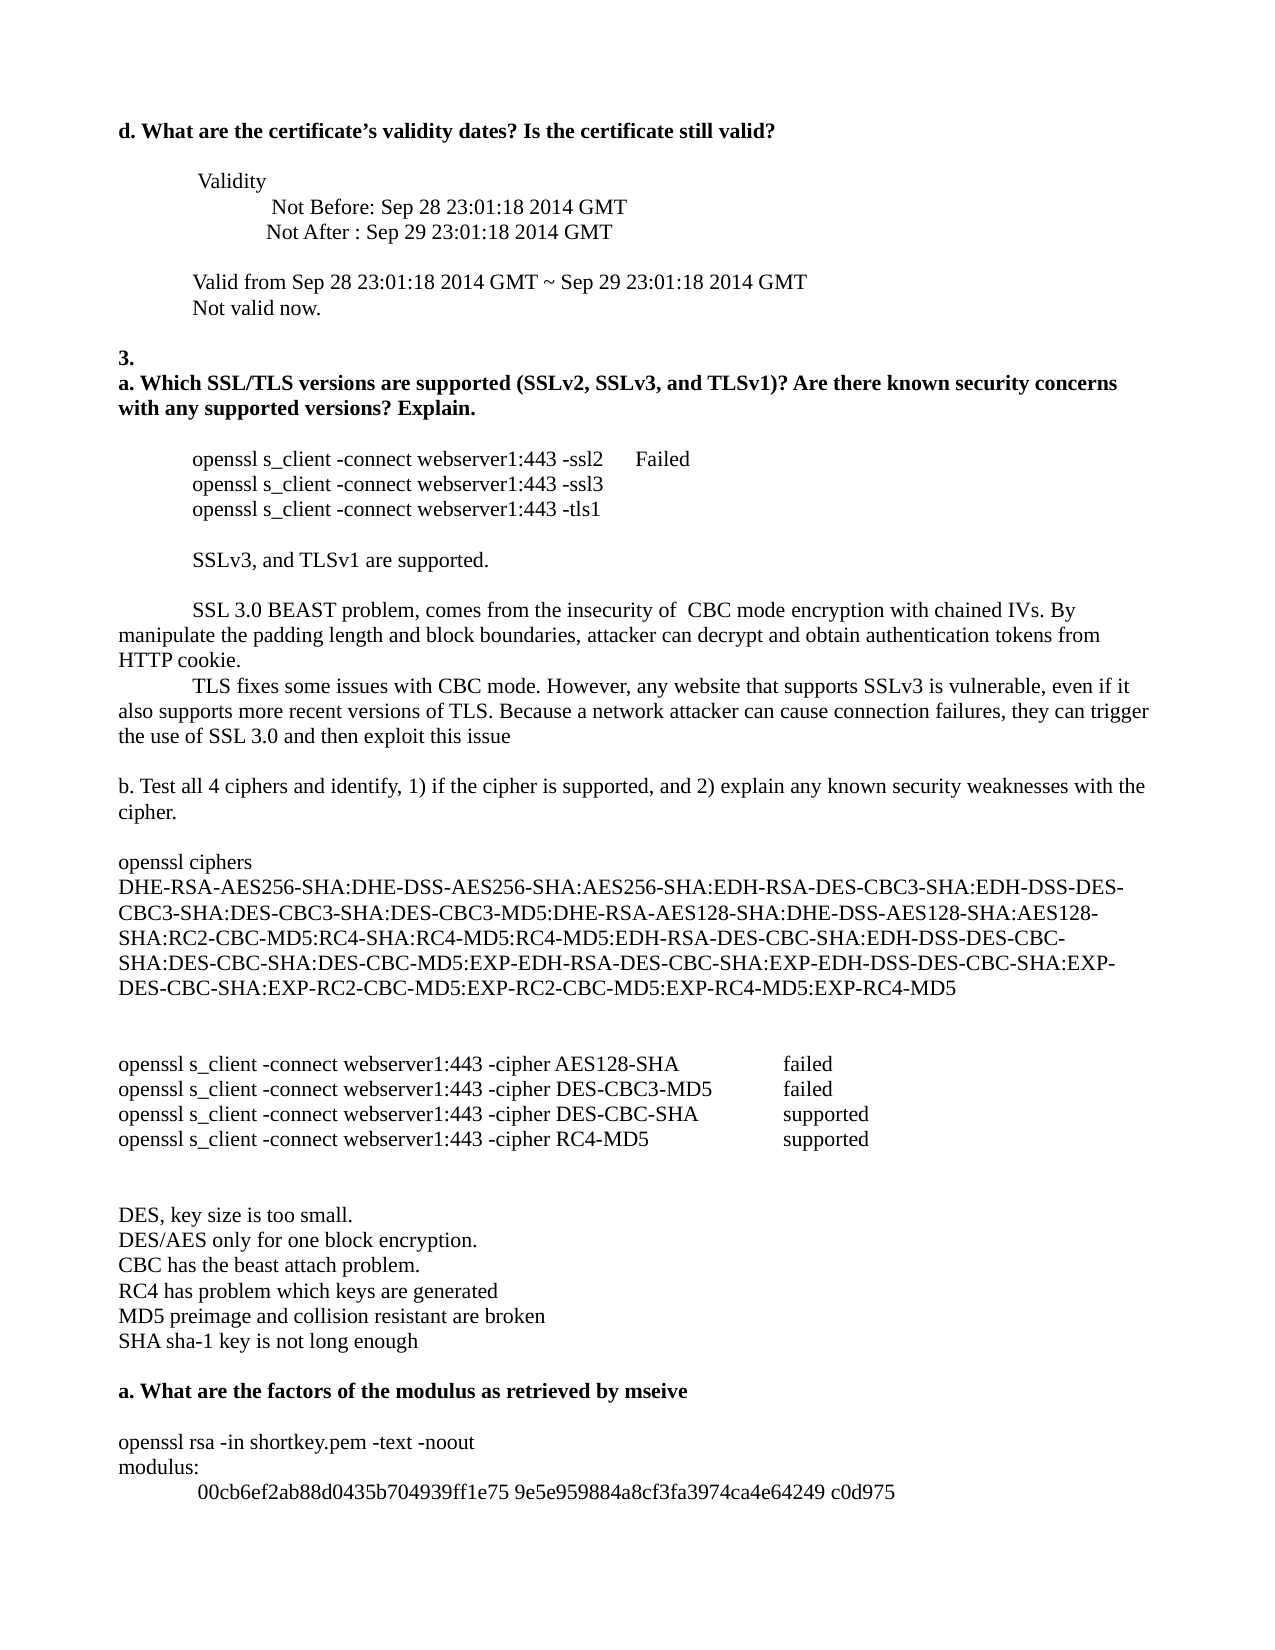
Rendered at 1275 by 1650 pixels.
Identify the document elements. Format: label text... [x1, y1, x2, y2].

text a. Which SSL/TLS versions are supported (SSLv2, SSLv3, and TLSv1)? Are there known security concerns with any supported versions? Explain. [118, 370, 1157, 421]
text TLS fixes some issues with CBC mode. However, any website that supports SSLv3 is vulnerable, even if it also supports more recent versions of TLS. Because a network attacker can cause connection failures, they can trigger the use of SSL 3.0 and then exploit this issue [118, 673, 1157, 748]
text SSLv3, and TLSv1 are supported. [118, 547, 1157, 572]
text Valid from Sep 28 23:01:18 2014 GMT ~ Sep 29 23:01:18 2014 GMT [118, 269, 1157, 294]
text openssl s_client -connect webserver1:443 -cipher AES128-SHA failed [118, 1051, 1157, 1076]
text MD5 preimage and collision resistant are broken [118, 1303, 1157, 1328]
text CBC has the beast attach problem. [118, 1252, 1157, 1278]
text openssl s_client -connect webserver1:443 -ssl2 Failed [118, 446, 1157, 471]
text d. What are the certificate’s validity dates? Is the certificate still valid? [118, 118, 1157, 143]
text Not Before: Sep 28 23:01:18 2014 GMT [118, 194, 1157, 219]
text Not After : Sep 29 23:01:18 2014 GMT [118, 219, 1157, 244]
text DES, key size is too small. [118, 1202, 1157, 1227]
text openssl s_client -connect webserver1:443 -cipher DES-CBC-SHA supported [118, 1101, 1157, 1126]
text b. Test all 4 ciphers and identify, 1) if the cipher is supported, and 2) explain any known security weaknesses with the cipher. [118, 773, 1157, 824]
text SHA sha-1 key is not long enough [118, 1328, 1157, 1353]
text openssl s_client -connect webserver1:443 -ssl3 [118, 471, 1157, 496]
text Validity [118, 168, 1157, 194]
text DES/AES only for one block encryption. [118, 1227, 1157, 1252]
text 3. [118, 345, 1157, 370]
text 00cb6ef2ab88d0435b704939ff1e75 9e5e959884a8cf3fa3974ca4e64249 c0d975 [118, 1479, 1157, 1504]
text openssl s_client -connect webserver1:443 -cipher DES-CBC3-MD5 failed [118, 1076, 1157, 1101]
text openssl ciphers [118, 849, 1157, 874]
text openssl s_client -connect webserver1:443 -tls1 [118, 496, 1157, 521]
text DHE-RSA-AES256-SHA:DHE-DSS-AES256-SHA:AES256-SHA:EDH-RSA-DES-CBC3-SHA:EDH-DSS-DES-CBC3-SHA:DES-CBC3-SHA:DES-CBC3-MD5:DHE-RSA-AES128-SHA:DHE-DSS-AES128-SHA:AES128-SHA:RC2-CBC-MD5:RC4-SHA:RC4-MD5:RC4-MD5:EDH-RSA-DES-CBC-SHA:EDH-DSS-DES-CBC-SHA:DES-CBC-SHA:DES-CBC-MD5:EXP-EDH-RSA-DES-CBC-SHA:EXP-EDH-DSS-DES-CBC-SHA:EXP-DES-CBC-SHA:EXP-RC2-CBC-MD5:EXP-RC2-CBC-MD5:EXP-RC4-MD5:EXP-RC4-MD5 [118, 874, 1157, 1000]
text Not valid now. [118, 294, 1157, 320]
text a. What are the factors of the modulus as retrieved by mseive [118, 1378, 1157, 1404]
text RC4 has problem which keys are generated [118, 1278, 1157, 1303]
text modulus: [118, 1454, 1157, 1479]
text openssl s_client -connect webserver1:443 -cipher RC4-MD5 supported [118, 1126, 1157, 1152]
text SSL 3.0 BEAST problem, comes from the insecurity of CBC mode encryption with chained IVs. By manipulate the padding length and block boundaries, attacker can decrypt and obtain authentication tokens from HTTP cookie. [118, 597, 1157, 673]
text openssl rsa -in shortkey.pem -text -noout [118, 1429, 1157, 1454]
